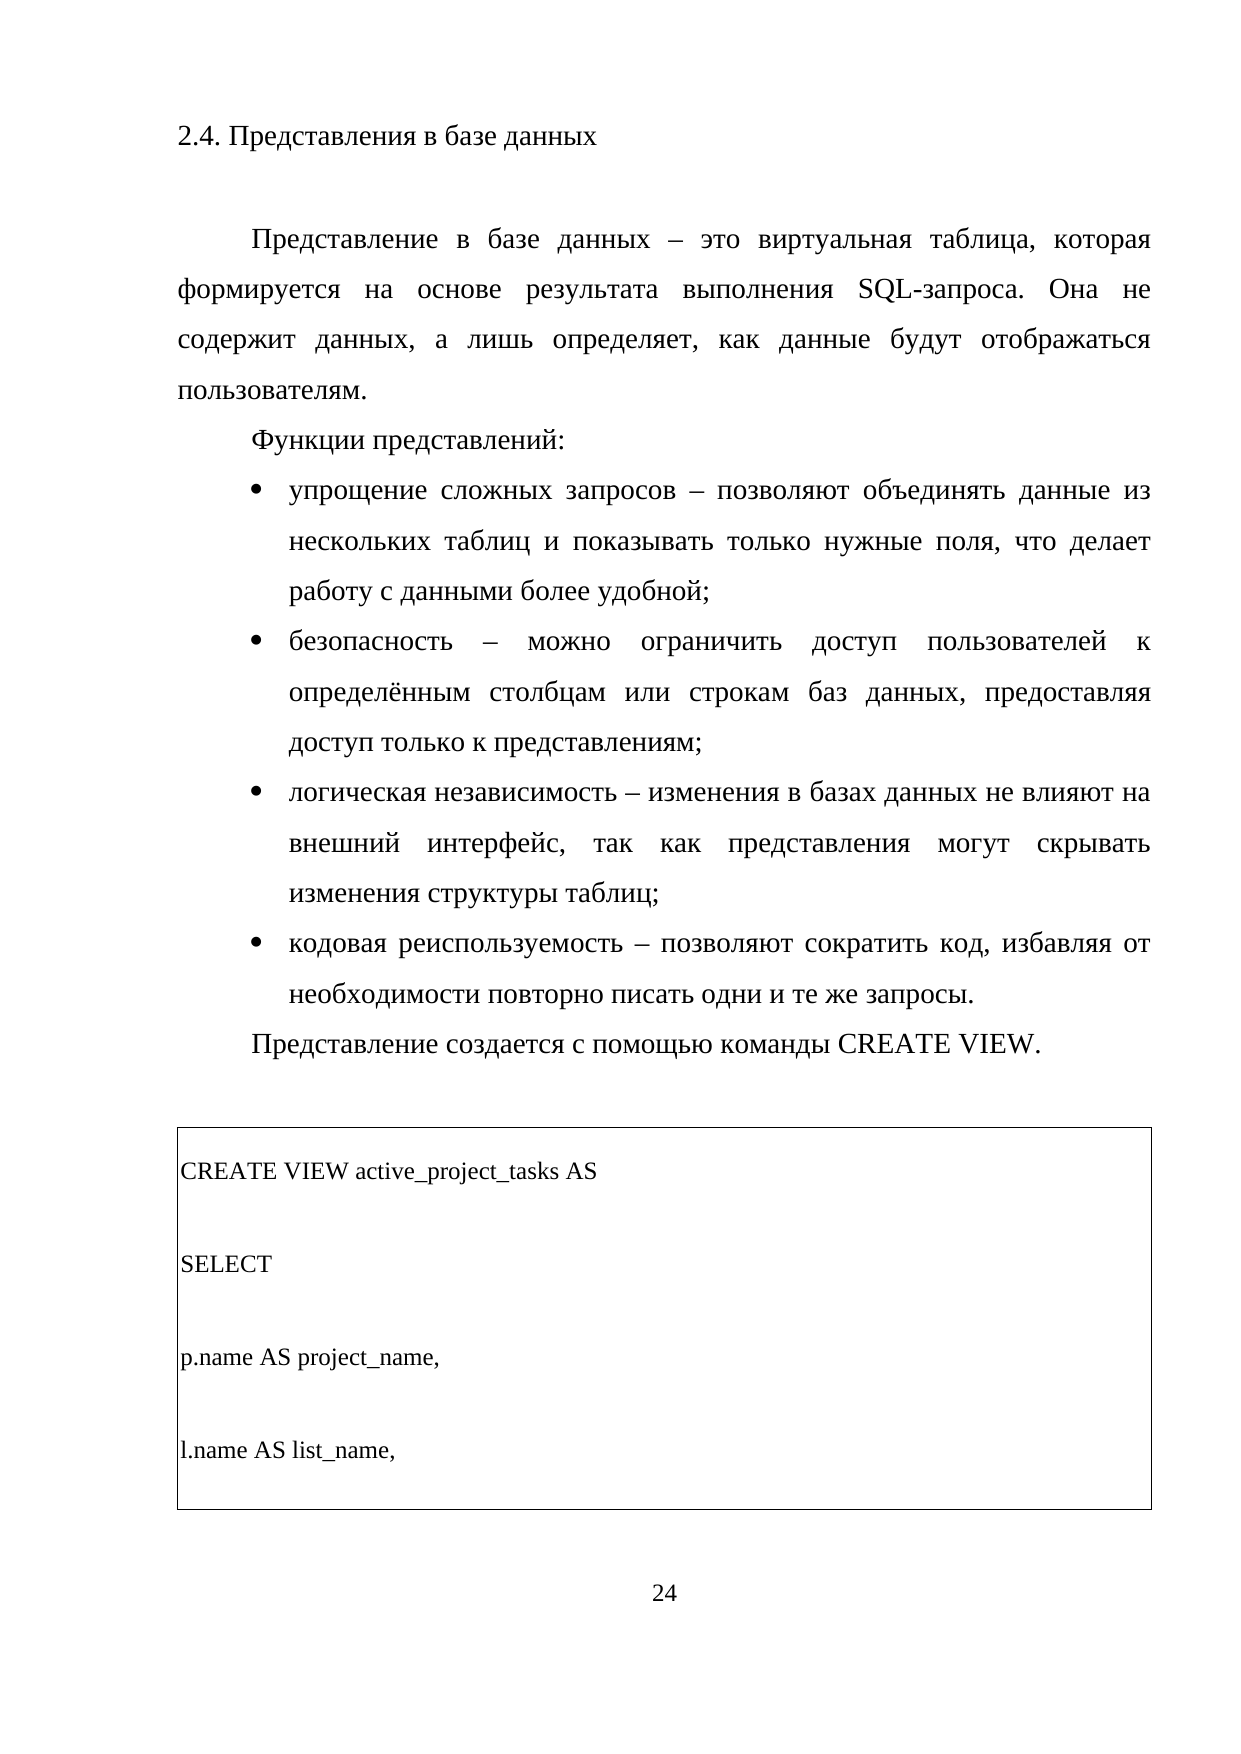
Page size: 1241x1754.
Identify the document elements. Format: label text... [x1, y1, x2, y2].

text Представление создается с помощью команды CREATE VIEW. [177, 1026, 1152, 1060]
list безопасность – можно ограничить доступ пользователей к определённым столбцам или строкам баз данных, предоставляя доступ только к представлениям; [251, 623, 1152, 758]
subtitle 2.4. Представления в базе данных [177, 118, 1152, 152]
list логическая независимость – изменения в базах данных не влияют на внешний интерфейс, так как представления могут скрывать изменения структуры таблиц; [251, 774, 1152, 909]
table_header CREATE VIEW active_project_tasks AS SELECT p.name AS project_name, l.name AS list_name, [178, 1128, 1151, 1509]
text Функции представлений: [177, 422, 1152, 456]
list кодовая реиспользуемость – позволяют сократить код, избавляя от необходимости повторно писать одни и те же запросы. [251, 926, 1152, 1009]
text Представление в базе данных – это виртуальная таблица, которая формируется на основе результата выполнения SQL-запроса. Она не содержит данных, а лишь определяет, как данные будут отображаться пользователям. [177, 221, 1152, 405]
list упрощение сложных запросов – позволяют объединять данные из нескольких таблиц и показывать только нужные поля, что делает работу с данными более удобной; [251, 472, 1152, 607]
